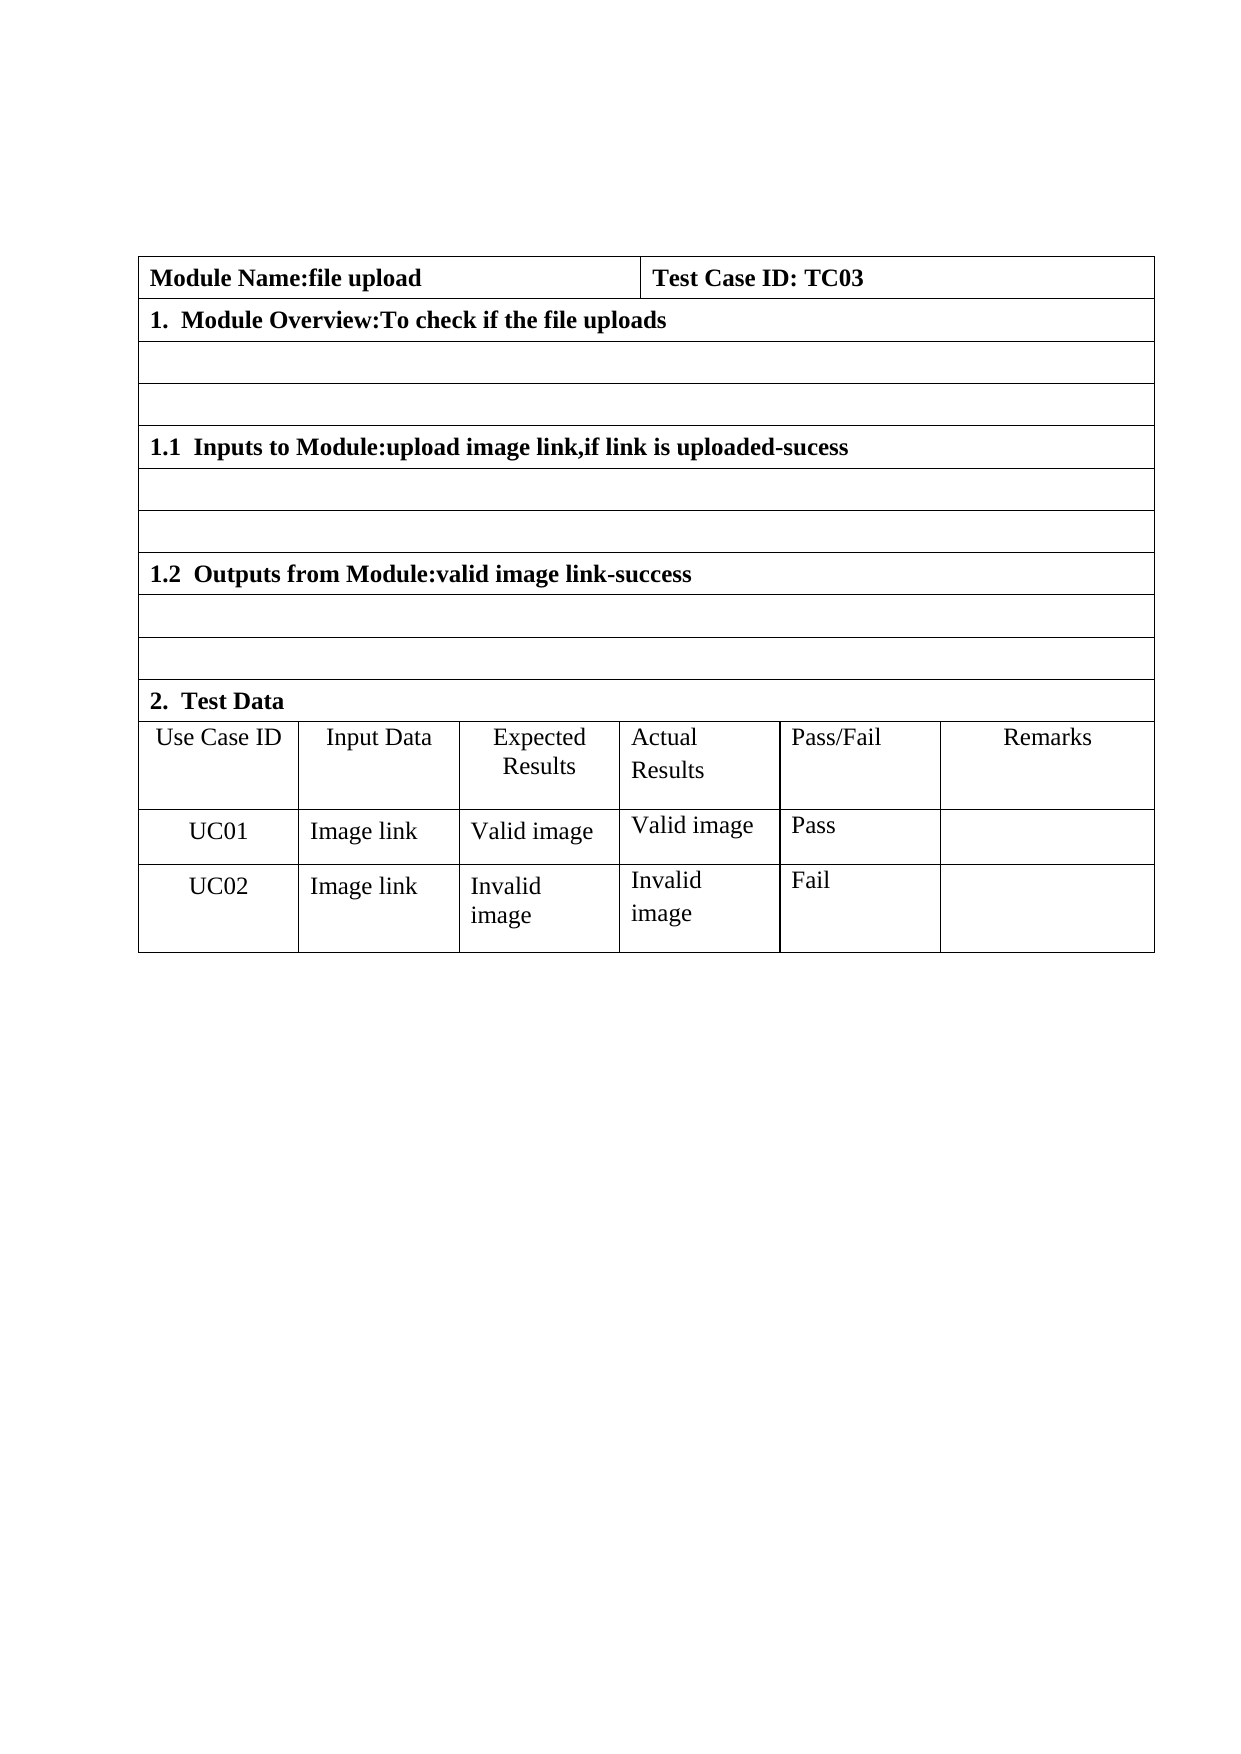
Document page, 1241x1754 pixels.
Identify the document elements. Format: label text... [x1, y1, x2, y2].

table_cell [139, 638, 1154, 679]
table_cell Invalid image [460, 865, 619, 952]
table_cell UC02 [139, 865, 298, 952]
table_cell [139, 342, 1154, 383]
table_cell Image link [299, 810, 459, 864]
table_cell 2. Test Data [139, 680, 1154, 721]
table_cell [139, 384, 1154, 425]
table_cell [139, 469, 1154, 510]
table_cell 1.2 Outputs from Module:valid image link-success [139, 553, 1154, 594]
table_cell Remarks [941, 722, 1154, 809]
table_cell [941, 865, 1154, 952]
table_cell 1.1 Inputs to Module:upload image link,if link is uploaded-sucess [139, 426, 1154, 467]
table_cell Input Data [299, 722, 459, 809]
table_cell [139, 595, 1154, 637]
table_cell 1. Module Overview:To check if the file uploads [139, 299, 1154, 341]
table_cell Invalid image [620, 865, 779, 952]
table_cell Image link [299, 865, 459, 952]
table_header Test Case ID: TC03 [641, 257, 1154, 298]
table_cell Pass/Fail [781, 722, 940, 809]
table_cell Pass [781, 810, 940, 864]
table_cell Valid image [620, 810, 779, 864]
table_cell Fail [781, 865, 940, 952]
table_cell [139, 511, 1154, 552]
table_cell Use Case ID [139, 722, 298, 809]
table_cell UC01 [139, 810, 298, 864]
table_cell Valid image [460, 810, 619, 864]
table_cell [941, 810, 1154, 864]
table_cell Expected Results [460, 722, 619, 809]
table_header Module Name:file upload [139, 257, 640, 298]
table_cell Actual Results [620, 722, 779, 809]
